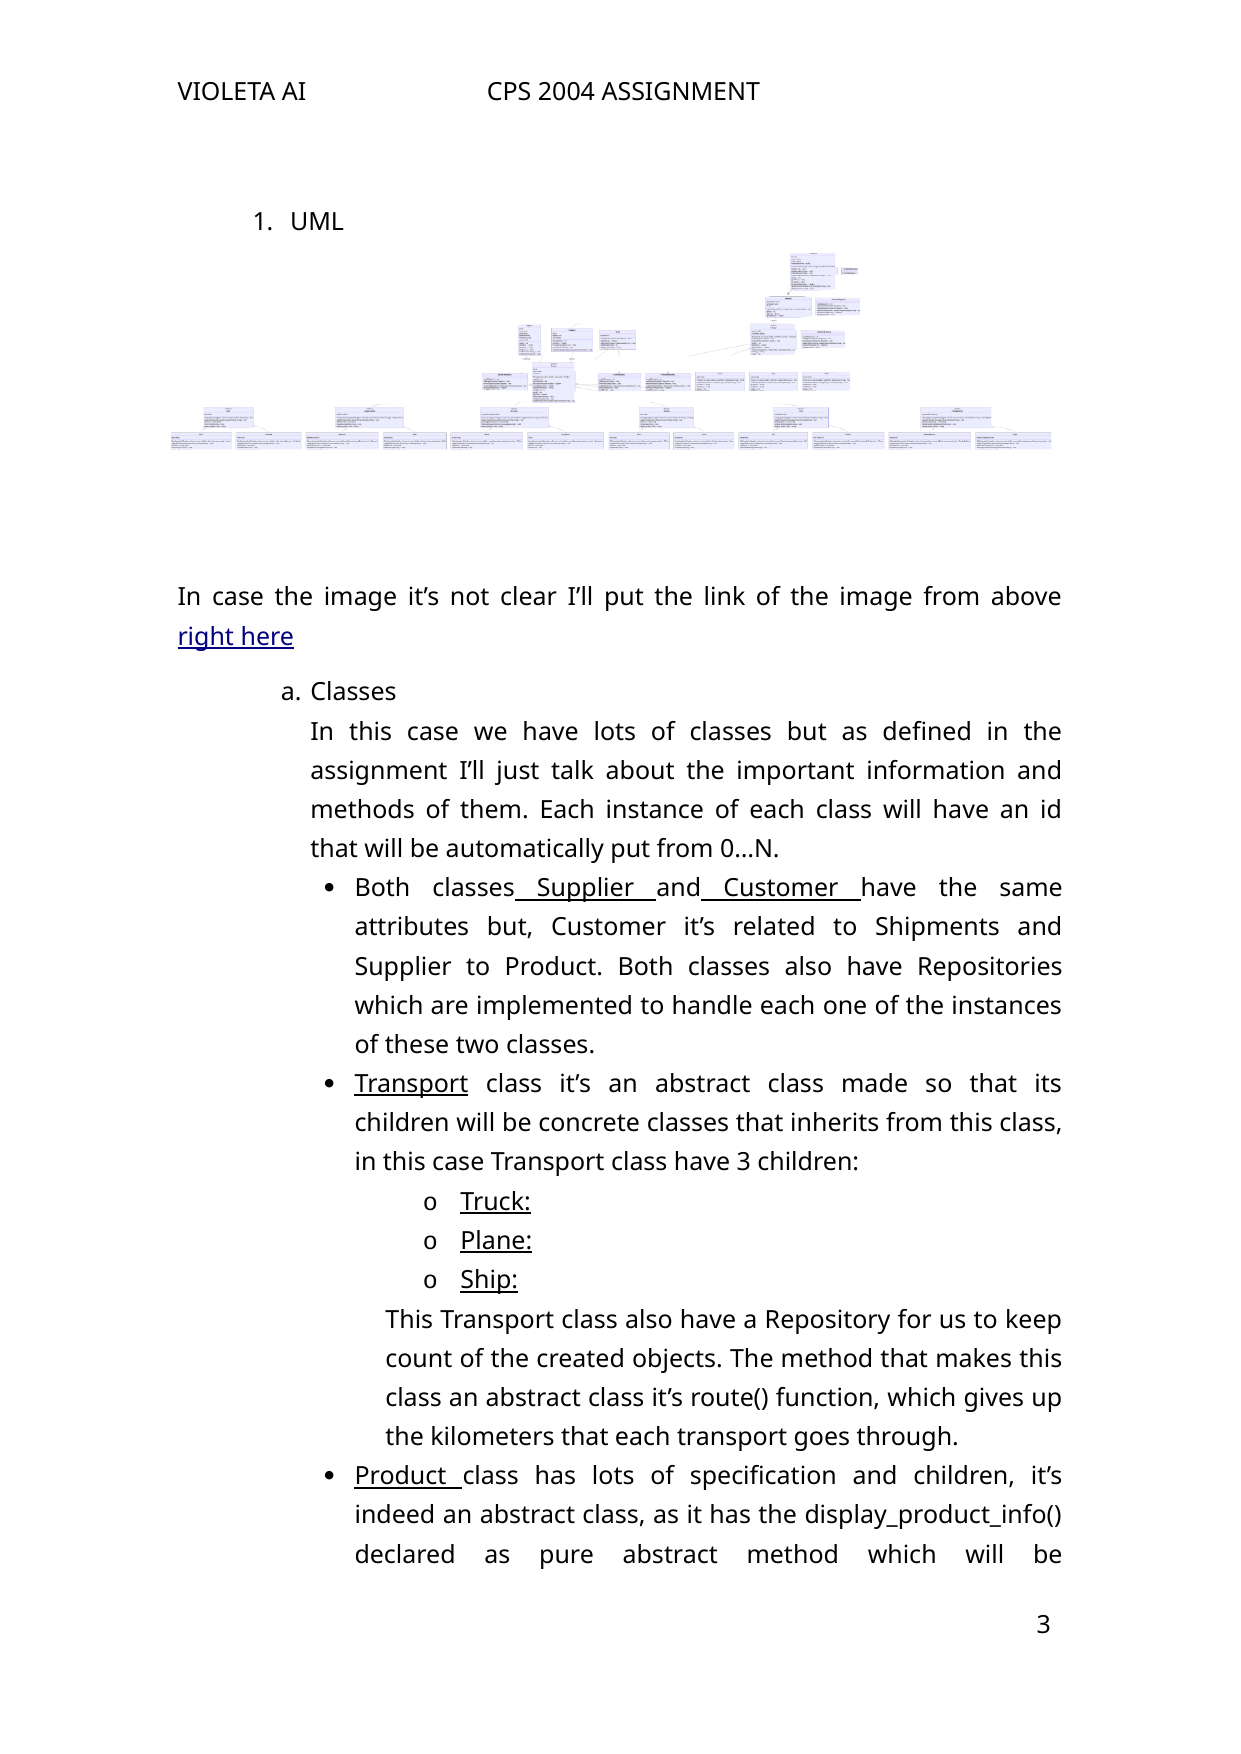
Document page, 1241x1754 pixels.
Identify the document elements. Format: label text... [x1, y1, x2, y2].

list Ship: [423, 1262, 1063, 1296]
list This Transport class also have a Repository for us to keep count of the created objects. The method that makes this class an abstract class it’s route() function, which gives up the kilometers that each transport goes through. [385, 1301, 1063, 1453]
list UML [252, 203, 1063, 501]
list Classes [281, 674, 1063, 708]
list Plane: [423, 1223, 1063, 1257]
list In this case we have lots of classes but as defined in the assignment I’ll just talk about the important information and methods of them. Each instance of each class will have an id that will be automatically put from 0…N. [310, 713, 1063, 865]
list Truck: [423, 1183, 1063, 1217]
list Product class has lots of specification and children, it’s indeed an abstract class, as it has the display_product_info() declared as pure abstract method which will be [325, 1458, 1063, 1570]
list Transport class it’s an abstract class made so that its children will be concrete classes that inherits from this class, in this case Transport class have 3 children: [325, 1066, 1063, 1178]
list Both classes Supplier and Customer have the same attributes but, Customer it’s related to Shipments and Supplier to Product. Both classes also have Repositories which are implemented to handle each one of the instances of these two classes. [325, 870, 1063, 1061]
text In case the image it’s not clear I’ll put the link of the image from above right here [177, 579, 1063, 652]
